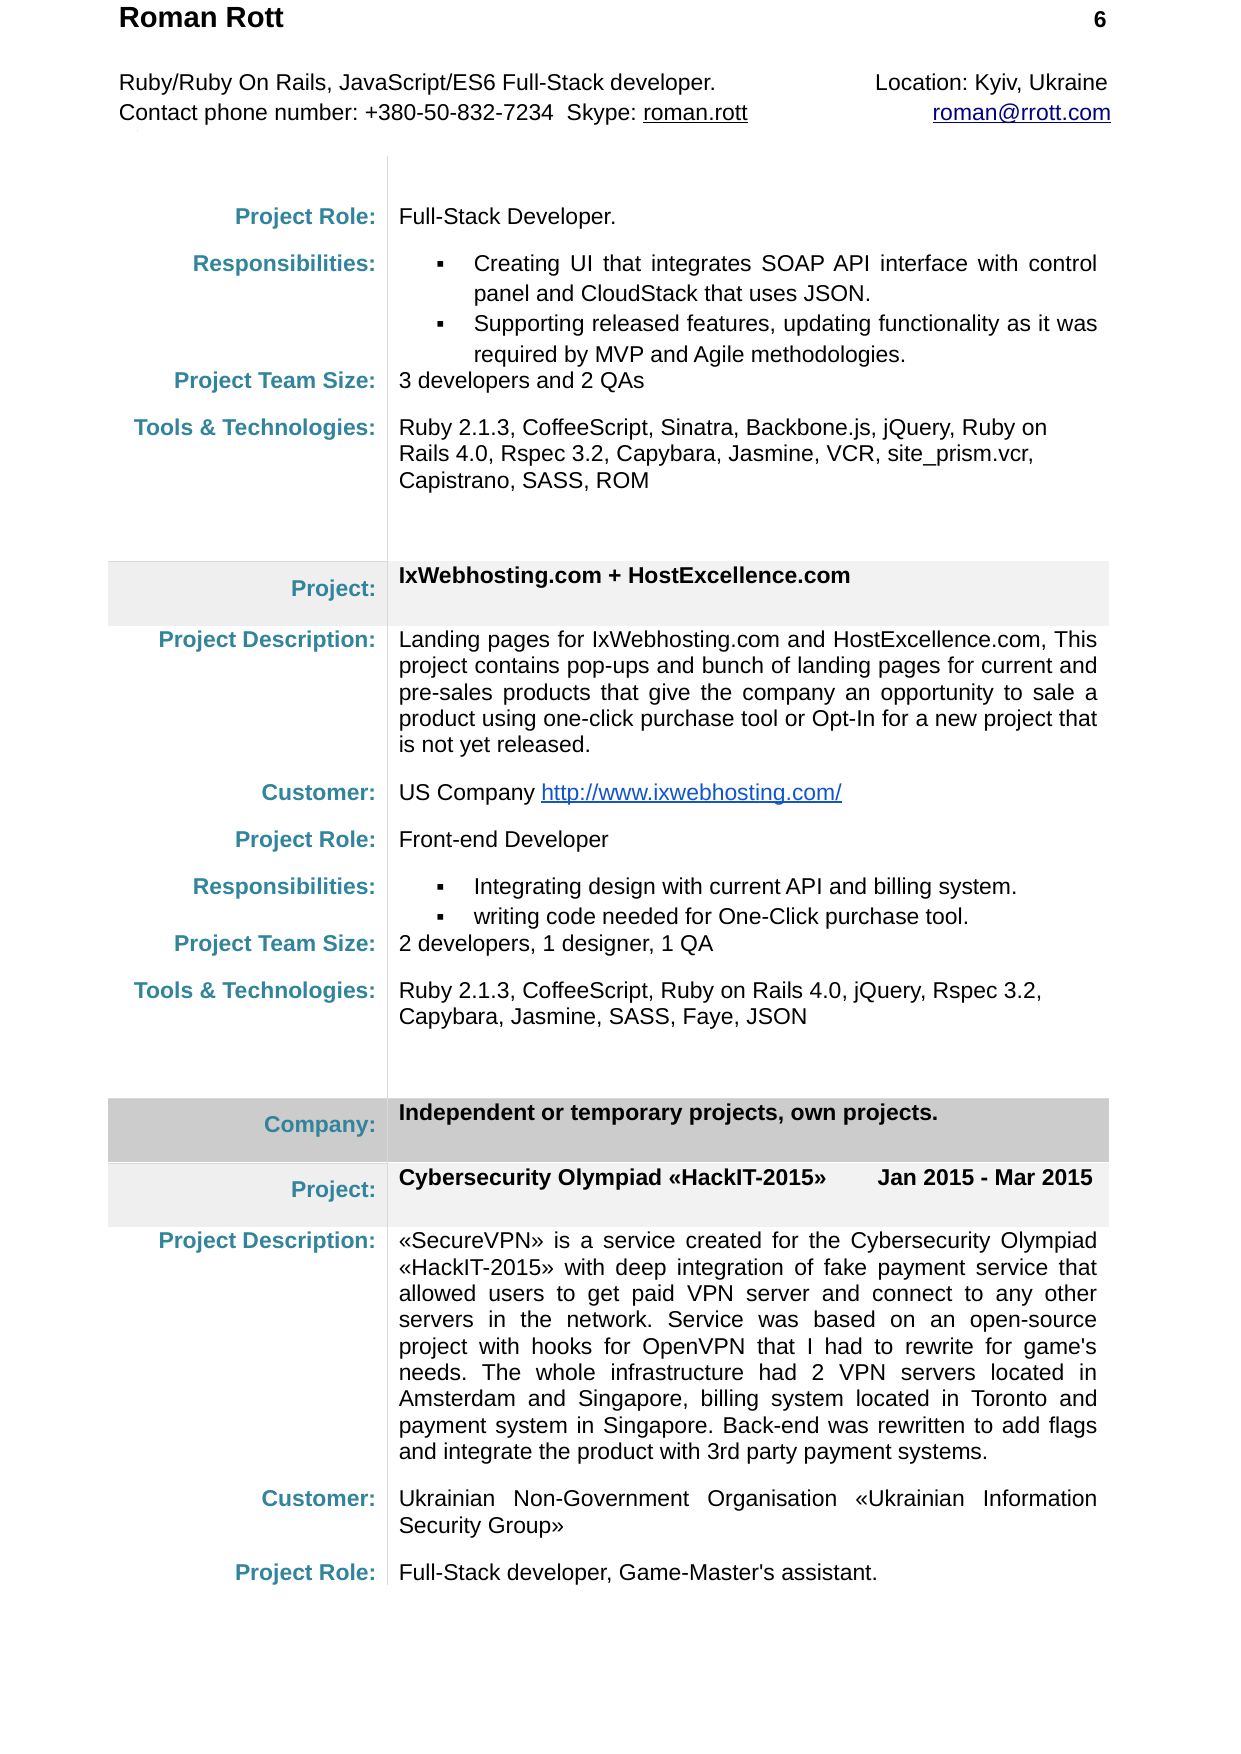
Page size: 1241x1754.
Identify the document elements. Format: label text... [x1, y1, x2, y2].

table_cell Project Description: [108, 626, 387, 779]
table_cell «SecureVPN» is a service created for the Cybersecurity Olympiad «HackIT-2015» with deep integration of fake payment service that allowed users to get paid VPN server and connect to any other servers in the network. Service was based on an open-source project with hooks for OpenVPN that I had to rewrite for game's needs. The whole infrastructure had 2 VPN servers located in Amsterdam and Singapore, billing system located in Toronto and payment system in Singapore. Back-end was rewritten to add flags and integrate the product with 3rd party payment systems. [388, 1227, 1109, 1485]
table_cell Project: [108, 1164, 387, 1227]
table_cell US Company http://www.ixwebhosting.com/ [388, 779, 1109, 826]
table_cell Landing pages for IxWebhosting.com and HostExcellence.com, This project contains pop-ups and bunch of landing pages for current and pre-sales products that give the company an opportunity to sale a product using one-click purchase tool or Opt-In for a new project that is not yet released. [388, 626, 1109, 779]
table_cell 2 developers, 1 designer, 1 QA [388, 930, 1109, 977]
table_cell Independent or temporary projects, own projects. [388, 1099, 1109, 1162]
table_cell Project Role: [108, 826, 387, 873]
table_cell Project: [108, 562, 387, 626]
table_cell 3 developers and 2 QAs [388, 367, 1109, 414]
table_cell Project Description: [108, 1227, 387, 1485]
table_cell [388, 156, 1109, 203]
table_cell [108, 156, 387, 203]
table_cell Creating UI that integrates SOAP API interface with control panel and CloudStack that uses JSON. Supporting released features, updating functionality as it was required by MVP and Agile methodologies. [388, 250, 1109, 367]
table_cell Ruby 2.1.3, CoffeeScript, Ruby on Rails 4.0, jQuery, Rspec 3.2, Capybara, Jasmine, SASS, Faye, JSON [388, 977, 1109, 1097]
table_cell Cybersecurity Olympiad «HackIT-2015» Jan 2015 - Mar 2015 [388, 1163, 1109, 1227]
table_cell Company: [108, 1099, 387, 1162]
table_cell Full-Stack developer, Game-Master's assistant. [388, 1559, 1109, 1585]
table_cell IxWebhosting.com + HostExcellence.com [388, 561, 1109, 626]
table_cell Ukrainian Non-Government Organisation «Ukrainian Information Security Group» [388, 1485, 1109, 1559]
table_cell Full-Stack Developer. [388, 203, 1109, 250]
table_cell Responsibilities: [108, 250, 387, 367]
table_cell Project Role: [108, 203, 387, 250]
table_cell Project Team Size: [108, 367, 387, 414]
table_cell Tools & Technologies: [108, 414, 387, 561]
table_cell Customer: [108, 1485, 387, 1559]
table_cell Tools & Technologies: [108, 977, 387, 1097]
table_cell Project Role: [108, 1559, 387, 1585]
table_cell Responsibilities: [108, 873, 387, 929]
table_cell Ruby 2.1.3, CoffeeScript, Sinatra, Backbone.js, jQuery, Ruby on Rails 4.0, Rspec 3.2, Capybara, Jasmine, VCR, site_prism.vcr, Capistrano, SASS, ROM [388, 414, 1109, 561]
table_cell Integrating design with current API and billing system. writing code needed for One-Click purchase tool. [388, 873, 1109, 929]
table_cell Front-end Developer [388, 826, 1109, 873]
table_cell Project Team Size: [108, 930, 387, 977]
table_cell Customer: [108, 779, 387, 826]
